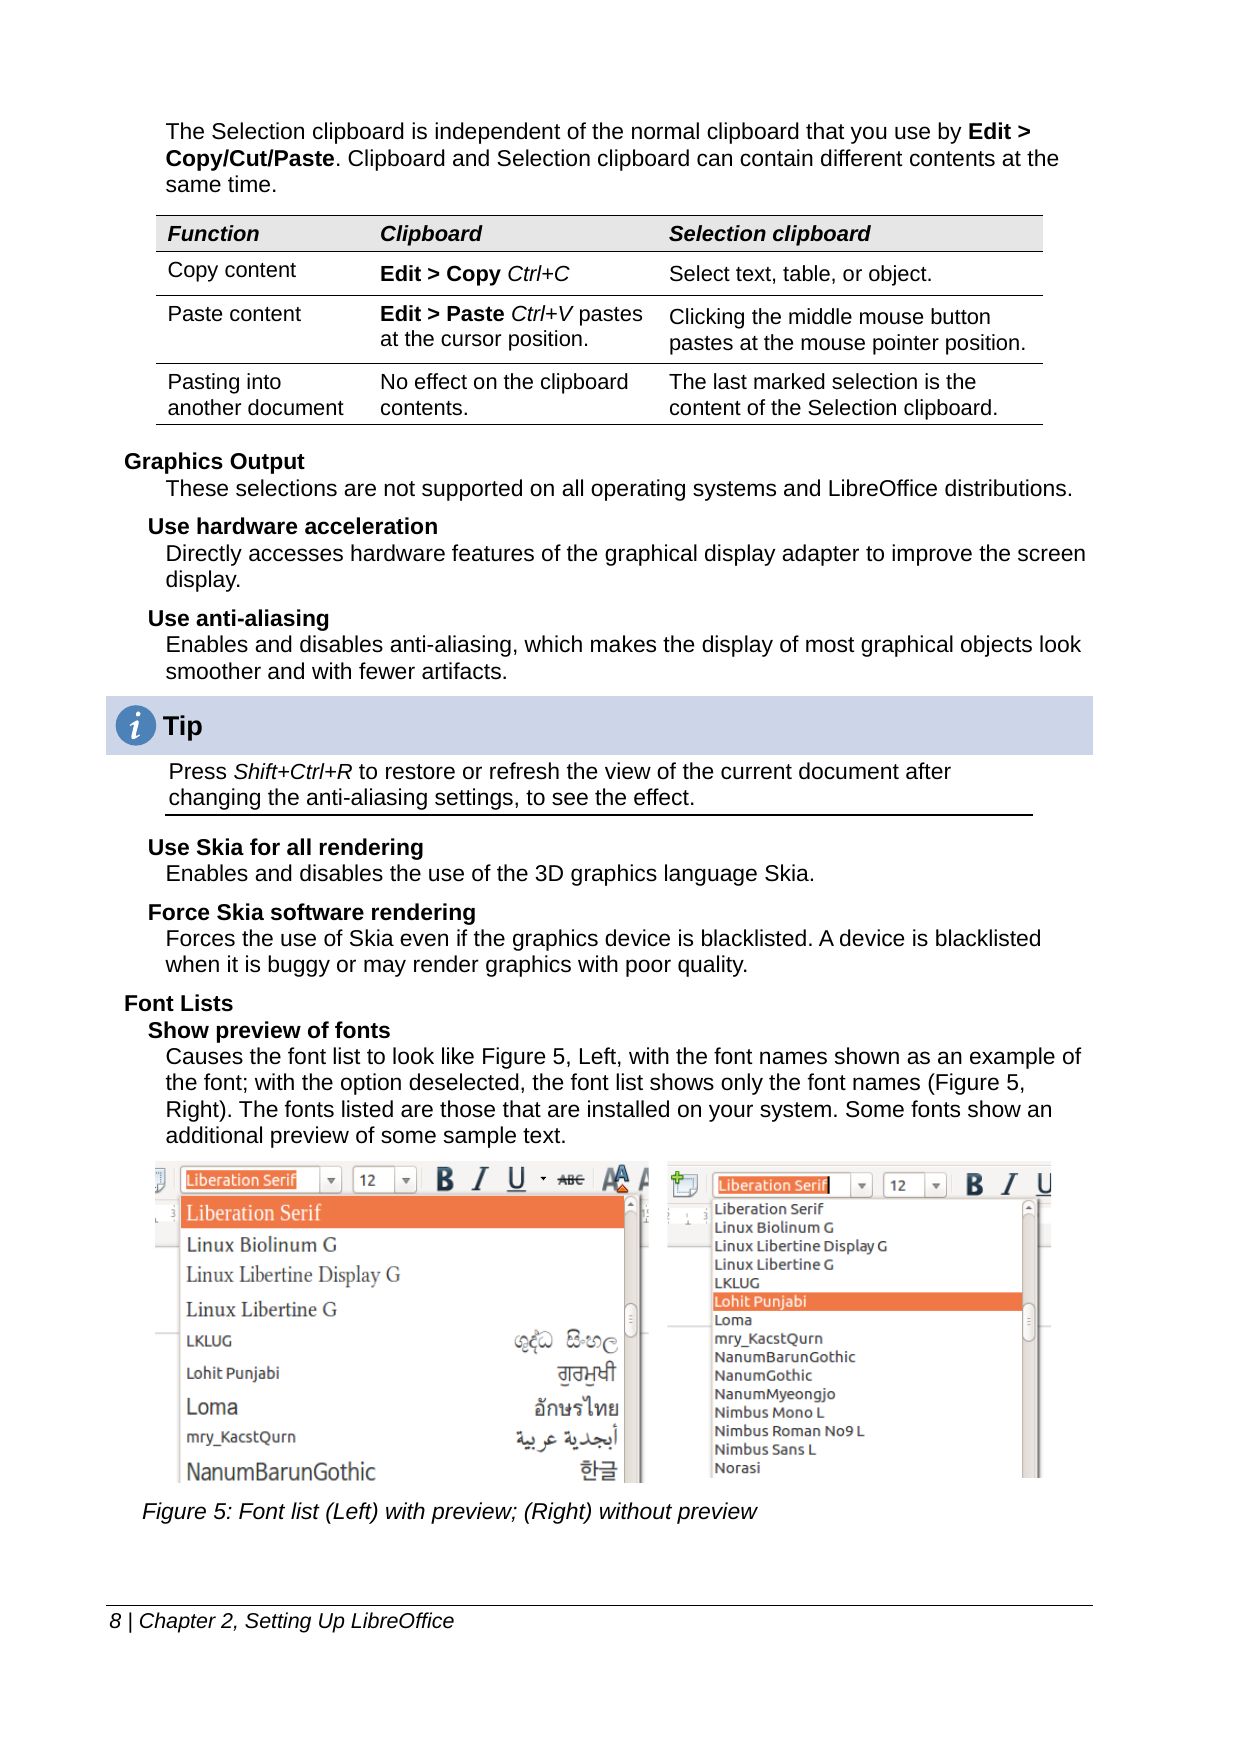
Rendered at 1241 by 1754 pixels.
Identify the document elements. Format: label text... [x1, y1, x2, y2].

text Forces the use of Skia even if the graphics device is blacklisted. A device is blacklisted when it is buggy or may render graphics with poor quality. [165, 925, 1093, 978]
text Graphics Output [124, 448, 1093, 474]
text Use hardware acceleration [148, 513, 1093, 540]
table_cell Select text, table, or object. [657, 252, 1043, 294]
text Show preview of fonts [148, 1017, 1093, 1043]
picture [667, 1161, 1052, 1478]
text Directly accesses hardware features of the graphical display adapter to improve the screen display. [165, 540, 1093, 592]
table_cell Pasting into another document [156, 364, 368, 424]
table_cell Copy content [156, 252, 368, 294]
table_cell No effect on the clipboard contents. [368, 364, 657, 424]
table_cell Paste content [156, 296, 368, 363]
table_cell Figure 5: Font list (Left) with preview; (Right) without preview [142, 1498, 1057, 1524]
table_header Clipboard [368, 216, 657, 251]
table_header Selection clipboard [657, 216, 1043, 251]
text The Selection clipboard is independent of the normal clipboard that you use by Edit > Copy/Cut/Paste. Clipboard and Selection clipboard can contain different contents at the same time. [165, 118, 1093, 197]
text Font Lists [124, 990, 1093, 1017]
text Enables and disables anti-aliasing, which makes the display of most graphical objects look smoother and with fewer artifacts. [165, 631, 1093, 684]
text Enables and disables the use of the 3D graphics language Skia. [165, 860, 1093, 886]
table_cell The last marked selection is the content of the Selection clipboard. [657, 364, 1043, 424]
table_header Function [156, 216, 368, 251]
table_header [662, 1161, 1057, 1498]
table_header [142, 1161, 662, 1498]
text Use Skia for all rendering [148, 833, 1093, 860]
text Press Shift+Ctrl+R to restore or refresh the view of the current document after changing the anti-aliasing settings, to see the effect. [165, 755, 1033, 814]
table_cell Edit > Copy Ctrl+C [368, 252, 657, 294]
text Causes the font list to look like Figure 5, Left, with the font names shown as an example of the font; with the option deselected, the font list shows only the font names (Figure 5, Right). The fonts listed are those that are installed on your system. Some fonts show an additional preview of some sample text. [165, 1043, 1093, 1148]
table_cell Edit > Paste Ctrl+V pastes at the cursor position. [368, 296, 657, 363]
text These selections are not supported on all operating systems and LibreOffice distributions. [165, 474, 1093, 501]
table_cell Clicking the middle mouse button pastes at the mouse pointer position. [657, 296, 1043, 363]
picture [155, 1161, 649, 1483]
text Use anti-aliasing [148, 605, 1093, 631]
subtitle Tip [106, 696, 1093, 755]
text Force Skia software rendering [148, 899, 1093, 925]
